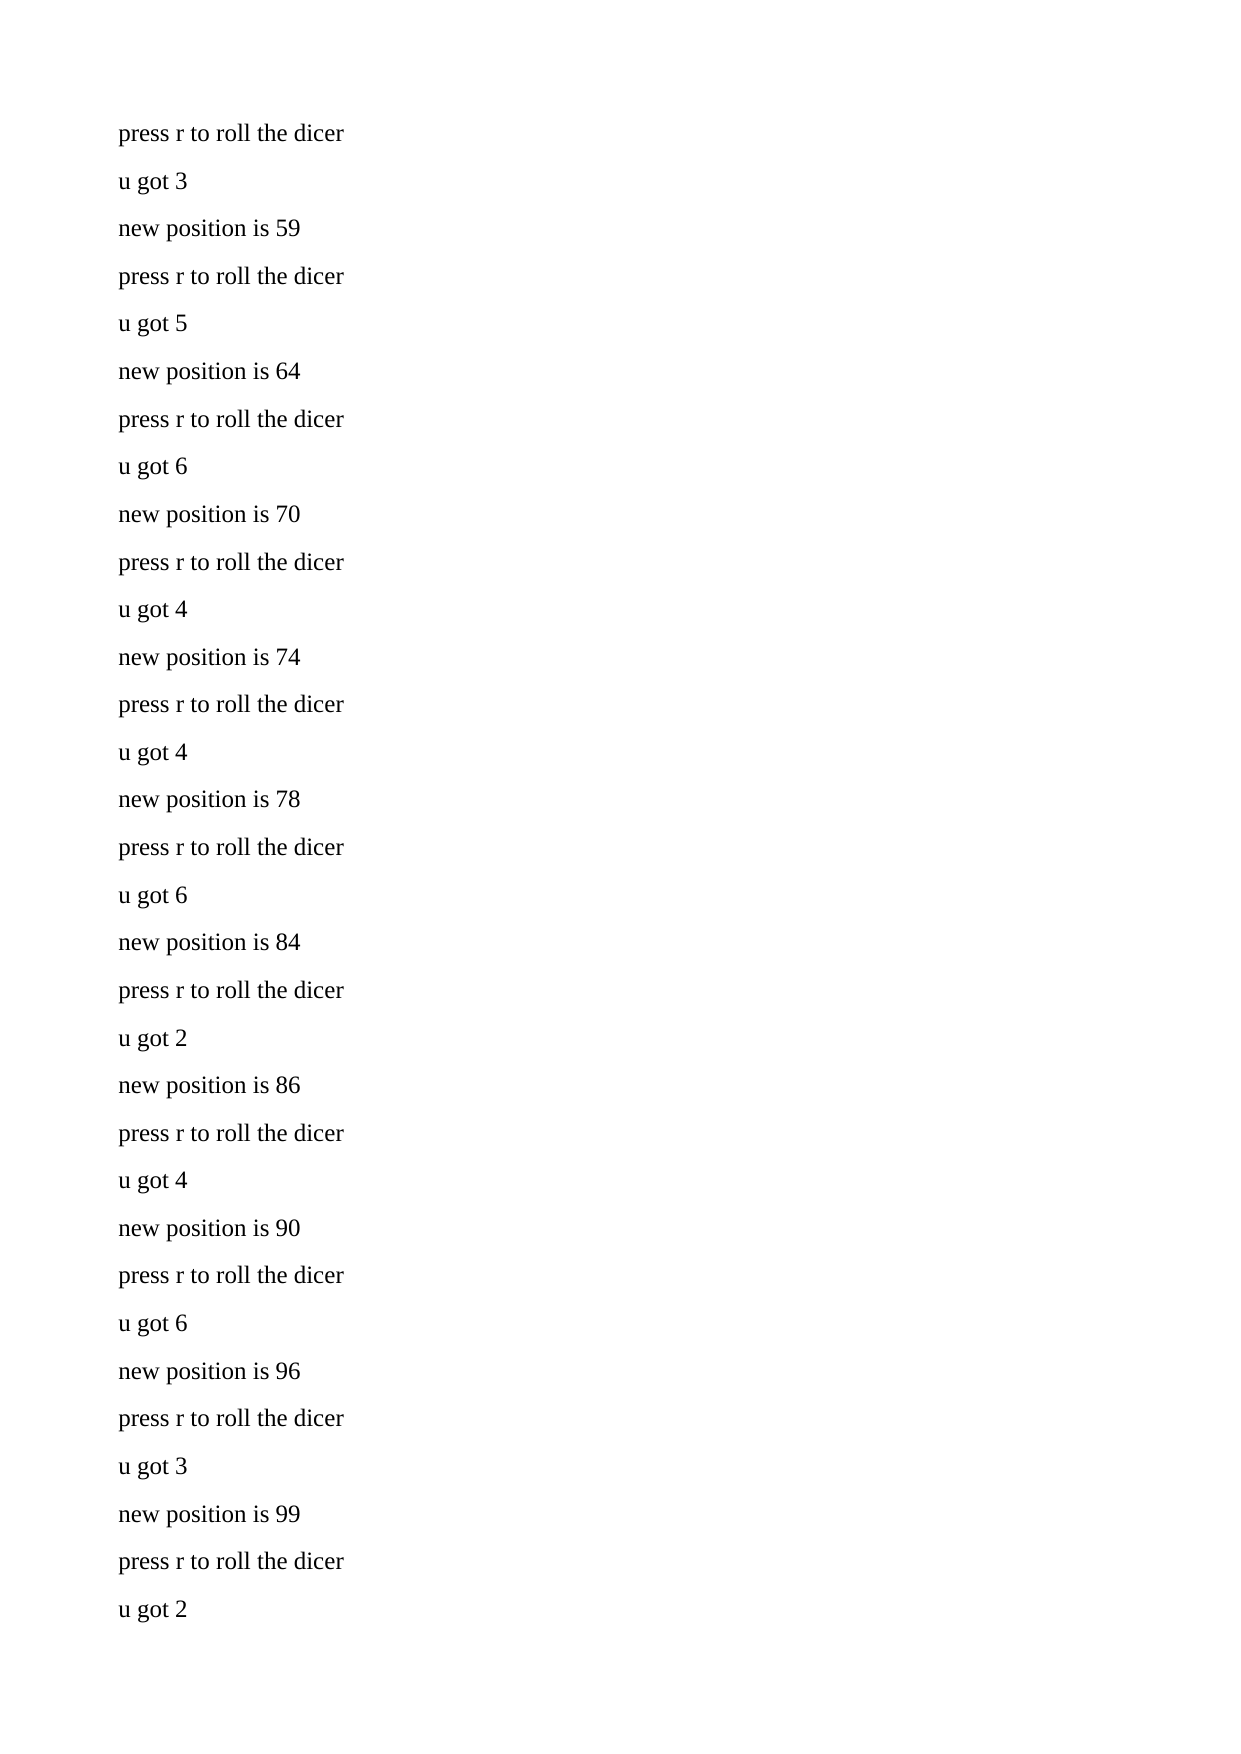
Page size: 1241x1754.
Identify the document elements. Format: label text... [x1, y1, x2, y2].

text press r to roll the dicer [118, 261, 1122, 290]
text press r to roll the dicer [118, 832, 1122, 861]
text new position is 99 [118, 1499, 1122, 1527]
text u got 2 [118, 1594, 1122, 1623]
text new position is 74 [118, 642, 1122, 671]
text new position is 78 [118, 784, 1122, 813]
text press r to roll the dicer [118, 404, 1122, 432]
text u got 3 [118, 166, 1122, 194]
text new position is 84 [118, 927, 1122, 956]
text press r to roll the dicer [118, 1118, 1122, 1147]
text new position is 90 [118, 1213, 1122, 1242]
text new position is 96 [118, 1356, 1122, 1384]
text new position is 64 [118, 356, 1122, 385]
text press r to roll the dicer [118, 689, 1122, 718]
text u got 4 [118, 737, 1122, 766]
text u got 6 [118, 1308, 1122, 1337]
text press r to roll the dicer [118, 1261, 1122, 1289]
text new position is 70 [118, 499, 1122, 528]
text new position is 59 [118, 213, 1122, 242]
text u got 6 [118, 880, 1122, 908]
text u got 2 [118, 1023, 1122, 1051]
text new position is 86 [118, 1070, 1122, 1099]
text press r to roll the dicer [118, 547, 1122, 575]
text u got 6 [118, 451, 1122, 480]
text u got 4 [118, 1165, 1122, 1194]
text press r to roll the dicer [118, 118, 1122, 147]
text press r to roll the dicer [118, 975, 1122, 1004]
text press r to roll the dicer [118, 1546, 1122, 1575]
text press r to roll the dicer [118, 1403, 1122, 1432]
text u got 4 [118, 594, 1122, 623]
text u got 5 [118, 308, 1122, 337]
text u got 3 [118, 1451, 1122, 1480]
